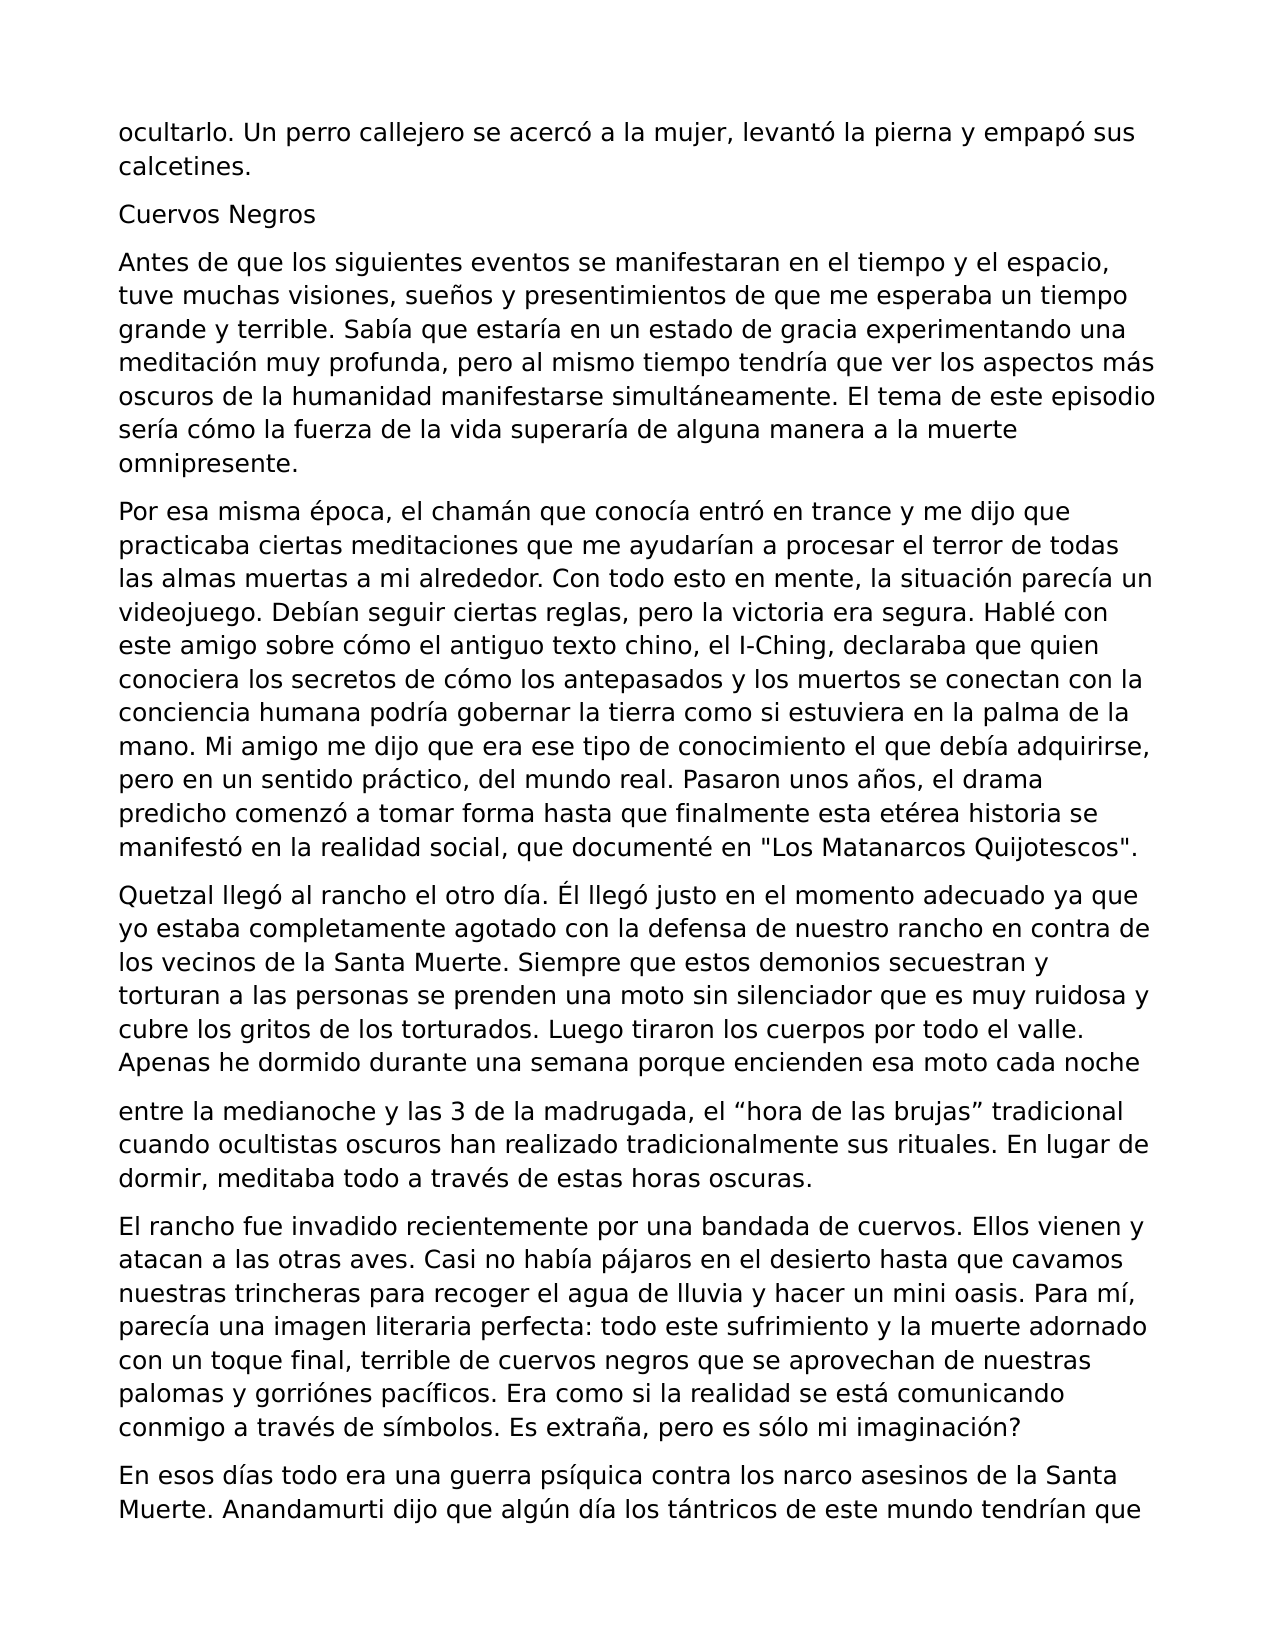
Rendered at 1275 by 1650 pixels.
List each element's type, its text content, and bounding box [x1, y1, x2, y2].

text En esos días todo era una guerra psíquica contra los narco asesinos de la Santa Muerte. Anandamurti dijo que algún día los tántricos de este mundo tendrían que [118, 1461, 1157, 1524]
text Antes de que los siguientes eventos se manifestaran en el tiempo y el espacio, tuve muchas visiones, sueños y presentimientos de que me esperaba un tiempo grande y terrible. Sabía que estaría en un estado de gracia experimentando una meditación muy profunda, pero al mismo tiempo tendría que ver los aspectos más oscuros de la humanidad manifestarse simultáneamente. El tema de este episodio sería cómo la fuerza de la vida superaría de alguna manera a la muerte omnipresente. [118, 248, 1157, 478]
text Quetzal llegó al rancho el otro día. Él llegó justo en el momento adecuado ya que yo estaba completamente agotado con la defensa de nuestro rancho en contra de los vecinos de la Santa Muerte. Siempre que estos demonios secuestran y torturan a las personas se prenden una moto sin silenciador que es muy ruidosa y cubre los gritos de los torturados. Luego tiraron los cuerpos por todo el valle. Apenas he dormido durante una semana porque encienden esa moto cada noche [118, 881, 1157, 1078]
text Cuervos Negros [118, 200, 1157, 229]
text ocultarlo. Un perro callejero se acercó a la mujer, levantó la pierna y empapó sus calcetines. [118, 118, 1157, 181]
text Por esa misma época, el chamán que conocía entró en trance y me dijo que practicaba ciertas meditaciones que me ayudarían a procesar el terror de todas las almas muertas a mi alrededor. Con todo esto en mente, la situación parecía un videojuego. Debían seguir ciertas reglas, pero la victoria era segura. Hablé con este amigo sobre cómo el antiguo texto chino, el I-Ching, declaraba que quien conociera los secretos de cómo los antepasados y los muertos se conectan con la conciencia humana podría gobernar la tierra como si estuviera en la palma de la mano. Mi amigo me dijo que era ese tipo de conocimiento el que debía adquirirse, pero en un sentido práctico, del mundo real. Pasaron unos años, el drama predicho comenzó a tomar forma hasta que finalmente esta etérea historia se manifestó en la realidad social, que documenté en "Los Matanarcos Quijotescos". [118, 497, 1157, 862]
text entre la medianoche y las 3 de la madrugada, el “hora de las brujas” tradicional cuando ocultistas oscuros han realizado tradicionalmente sus rituales. En lugar de dormir, meditaba todo a través de estas horas oscuras. [118, 1097, 1157, 1193]
text El rancho fue invadido recientemente por una bandada de cuervos. Ellos vienen y atacan a las otras aves. Casi no había pájaros en el desierto hasta que cavamos nuestras trincheras para recoger el agua de lluvia y hacer un mini oasis. Para mí, parecía una imagen literaria perfecta: todo este sufrimiento y la muerte adornado con un toque final, terrible de cuervos negros que se aprovechan de nuestras palomas y gorriónes pacíficos. Era como si la realidad se está comunicando conmigo a través de símbolos. Es extraña, pero es sólo mi imaginación? [118, 1212, 1157, 1442]
